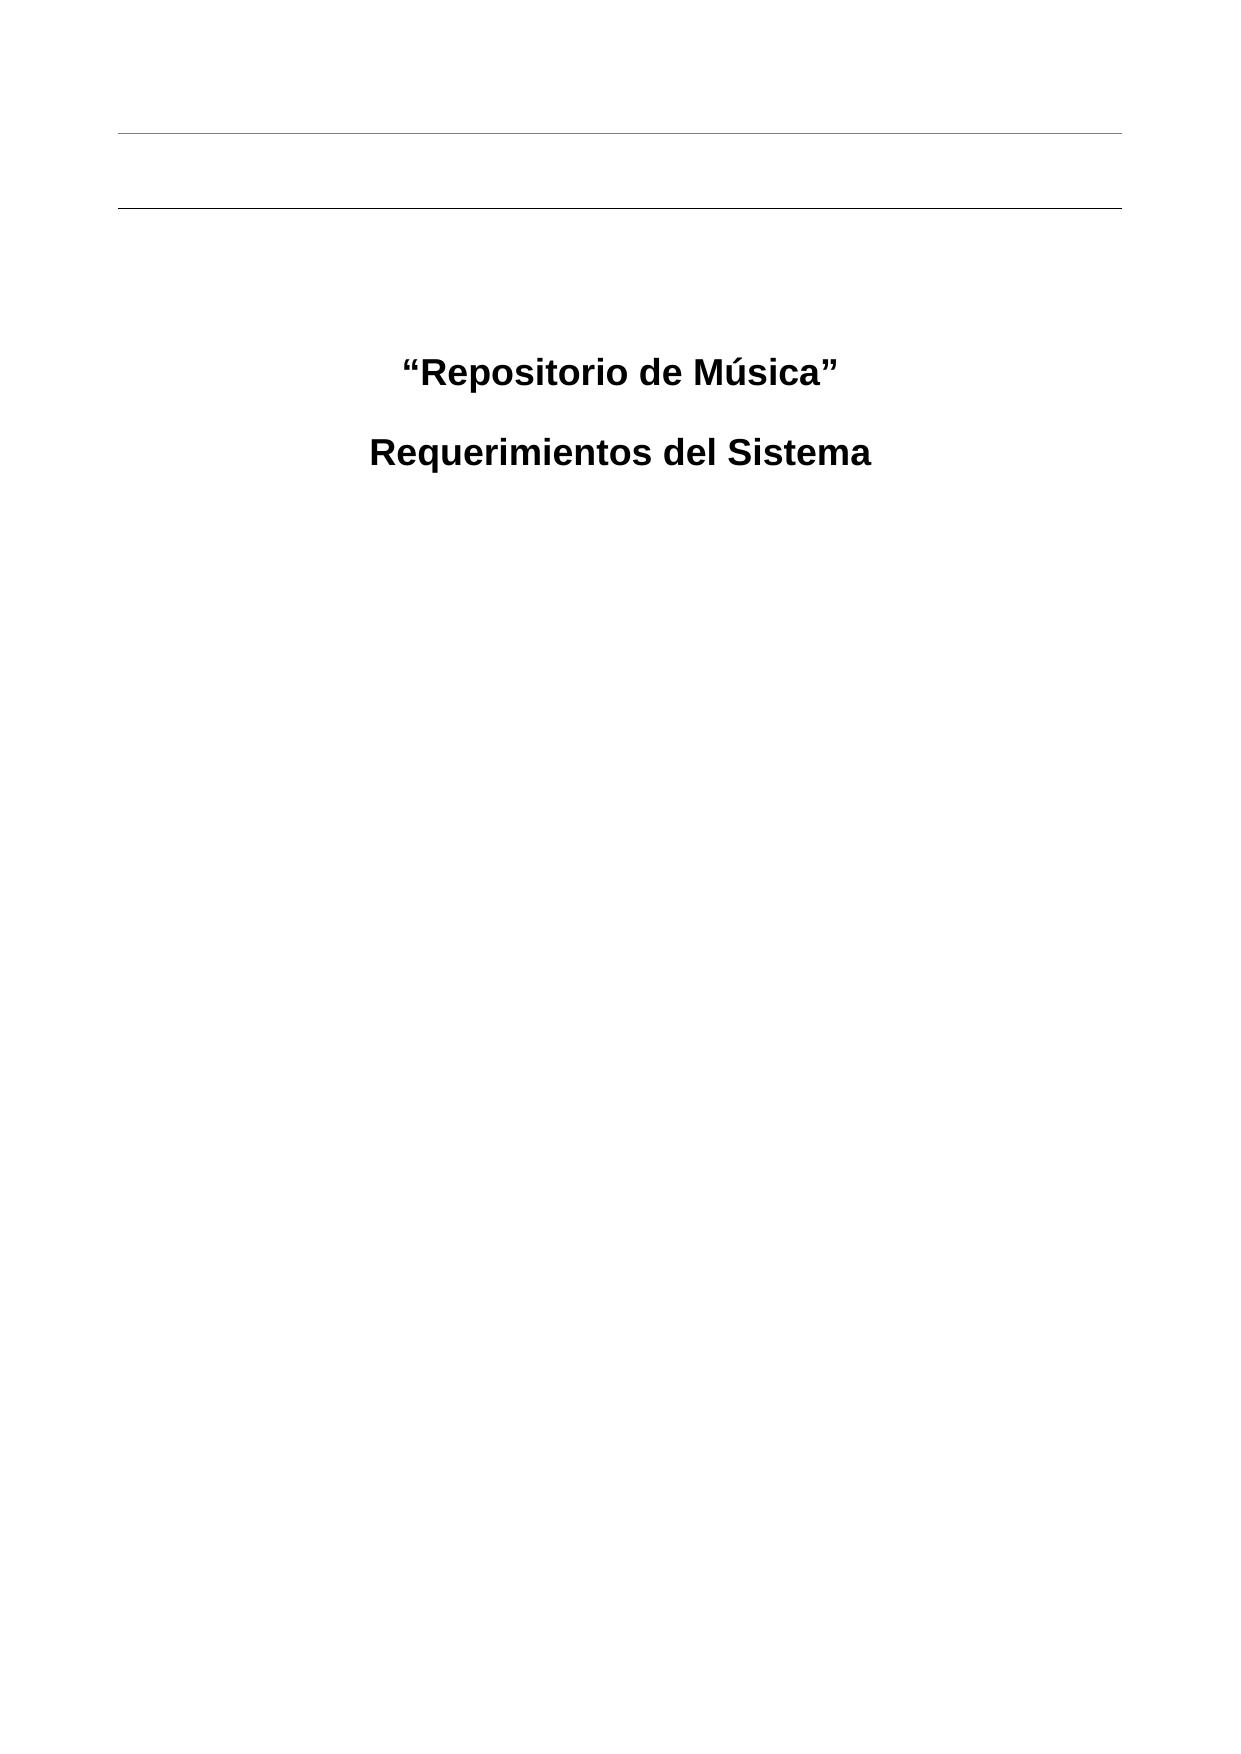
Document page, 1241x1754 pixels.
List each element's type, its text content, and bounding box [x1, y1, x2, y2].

subtitle Requerimientos del Sistema [118, 430, 1122, 473]
subtitle “Repositorio de Música” [118, 350, 1122, 393]
